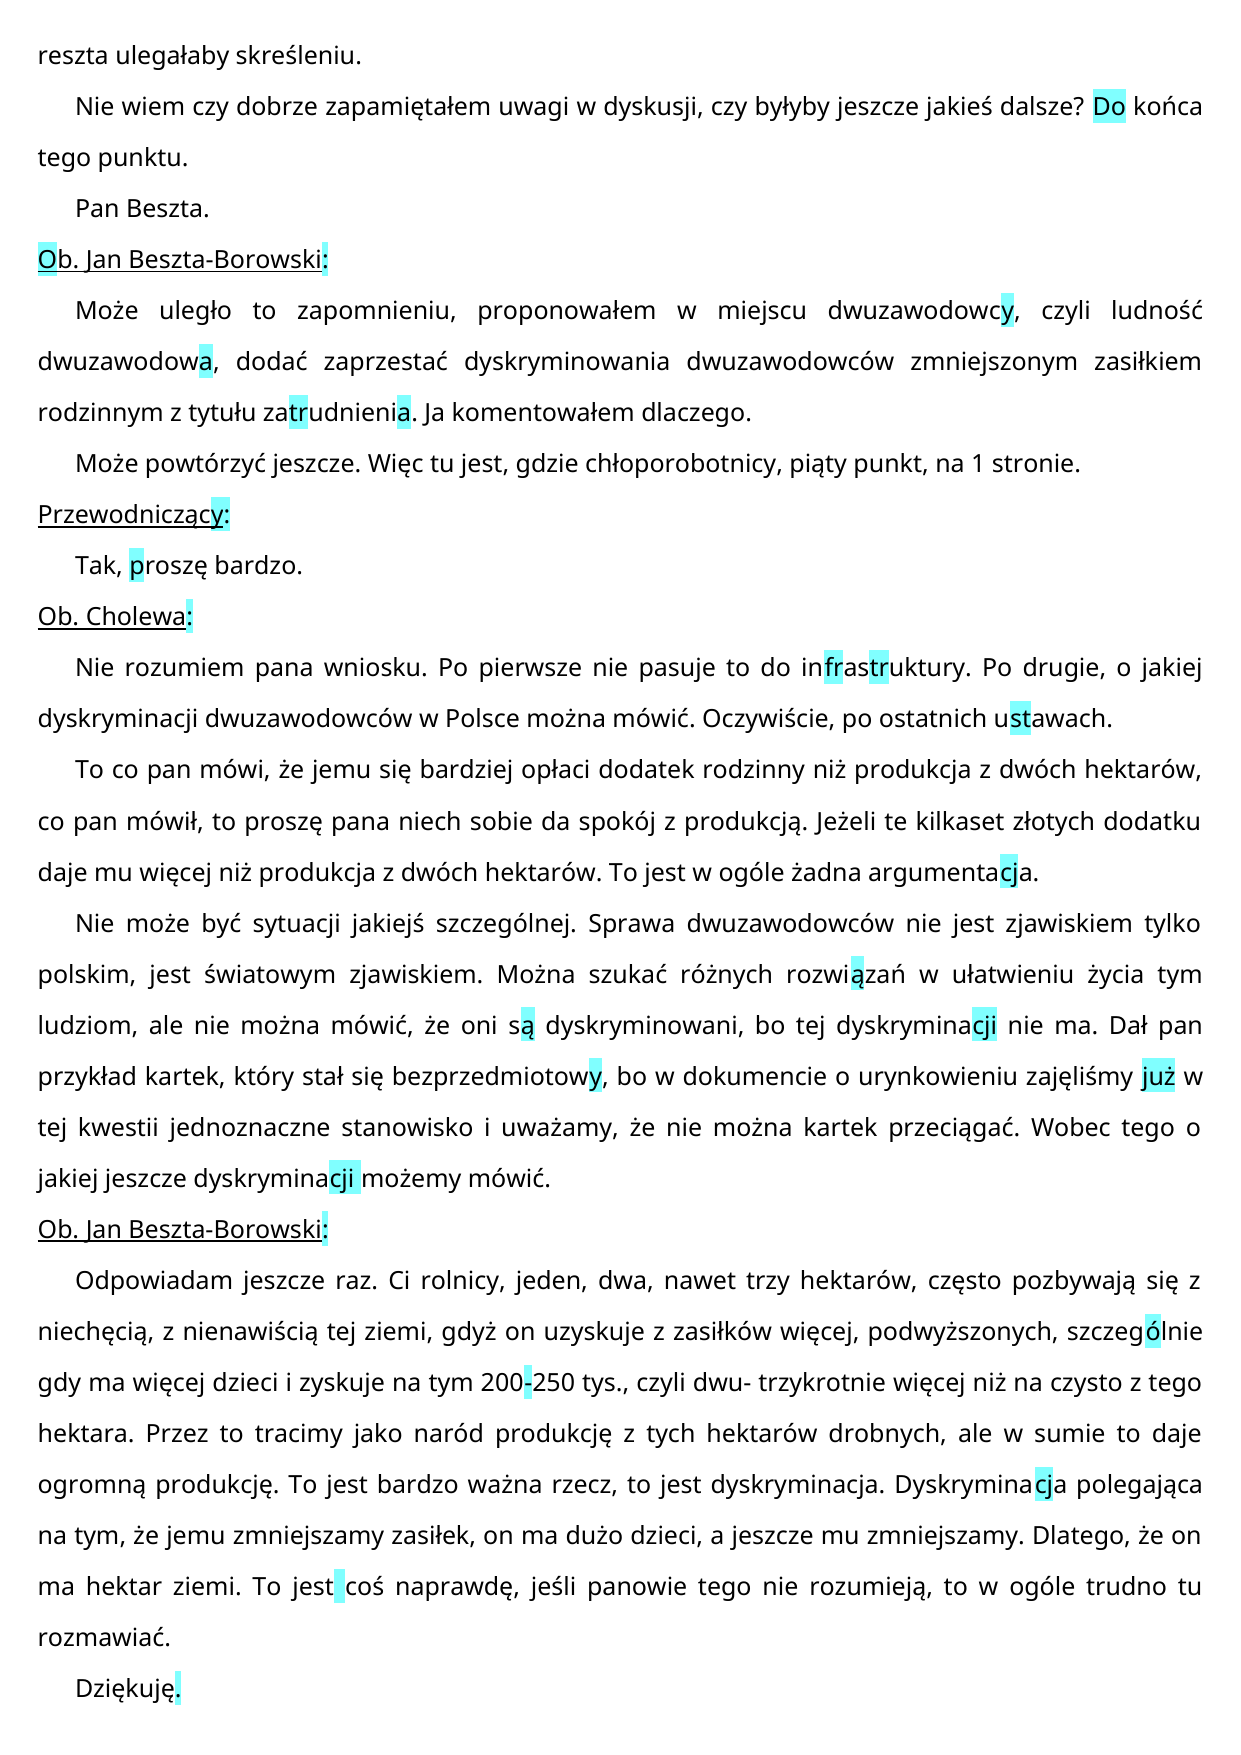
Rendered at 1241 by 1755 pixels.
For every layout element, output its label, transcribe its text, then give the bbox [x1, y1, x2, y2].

text Może powtórzyć jeszcze. Więc tu jest, gdzie chłoporobotnicy, piąty punkt, na 1 stronie. [37, 446, 1203, 480]
text Pan Beszta. [37, 191, 1203, 225]
text To co pan mówi, że jemu się bardziej opłaci dodatek rodzinny niż produkcja z dwóch hektarów, co pan mówił, to proszę pana niech sobie da spokój z produkcją. Jeżeli te kilkaset złotych dodatku daje mu więcej niż produkcja z dwóch hektarów. To jest w ogóle żadna argumentacja. [37, 752, 1203, 888]
text Ob. Jan Beszta-Borowski: [37, 1211, 1203, 1246]
text Nie może być sytuacji jakiejś szczególnej. Sprawa dwuzawodowców nie jest zjawiskiem tylko polskim, jest światowym zjawiskiem. Można szukać różnych rozwiązań w ułatwieniu życia tym ludziom, ale nie można mówić, że oni są dyskryminowani, bo tej dyskryminacji nie ma. Dał pan przykład kartek, który stał się bezprzedmiotowy, bo w dokumencie o urynkowieniu zajęliśmy już w tej kwestii jednoznaczne stanowisko i uważamy, że nie można kartek przeciągać. Wobec tego o jakiej jeszcze dyskryminacji możemy mówić. [37, 905, 1203, 1194]
text Tak, proszę bardzo. [37, 548, 1203, 582]
text Może uległo to zapomnieniu, proponowałem w miejscu dwuzawodowcy, czyli ludność dwuzawodowa, dodać zaprzestać dyskryminowania dwuzawodowców zmniejszonym zasiłkiem rodzinnym z tytułu zatrudnienia. Ja komentowałem dlaczego. [37, 293, 1203, 429]
text Przewodniczący: [37, 497, 1203, 531]
text Nie wiem czy dobrze zapamiętałem uwagi w dyskusji, czy byłyby jeszcze jakieś dalsze? Do końca tego punktu. [37, 88, 1203, 174]
text Ob. Jan Beszta-Borowski: [37, 242, 1203, 276]
text Dziękuję. [37, 1671, 1203, 1705]
text Ob. Cholewa: [37, 599, 1203, 633]
text Odpowiadam jeszcze raz. Ci rolnicy, jeden, dwa, nawet trzy hektarów, często pozbywają się z niechęcią, z nienawiścią tej ziemi, gdyż on uzyskuje z zasiłków więcej, podwyższonych, szczególnie gdy ma więcej dzieci i zyskuje na tym 200-250 tys., czyli dwu- trzykrotnie więcej niż na czysto z tego hektara. Przez to tracimy jako naród produkcję z tych hektarów drobnych, ale w sumie to daje ogromną produkcję. To jest bardzo ważna rzecz, to jest dyskryminacja. Dyskryminacja polegająca na tym, że jemu zmniejszamy zasiłek, on ma dużo dzieci, a jeszcze mu zmniejszamy. Dlatego, że on ma hektar ziemi. To jest coś naprawdę, jeśli panowie tego nie rozumieją, to w ogóle trudno tu rozmawiać. [37, 1262, 1203, 1654]
text reszta ulegałaby skreśleniu. [37, 37, 1203, 72]
text Nie rozumiem pana wniosku. Po pierwsze nie pasuje to do infrastruktury. Po drugie, o jakiej dyskryminacji dwuzawodowców w Polsce można mówić. Oczywiście, po ostatnich ustawach. [37, 650, 1203, 735]
